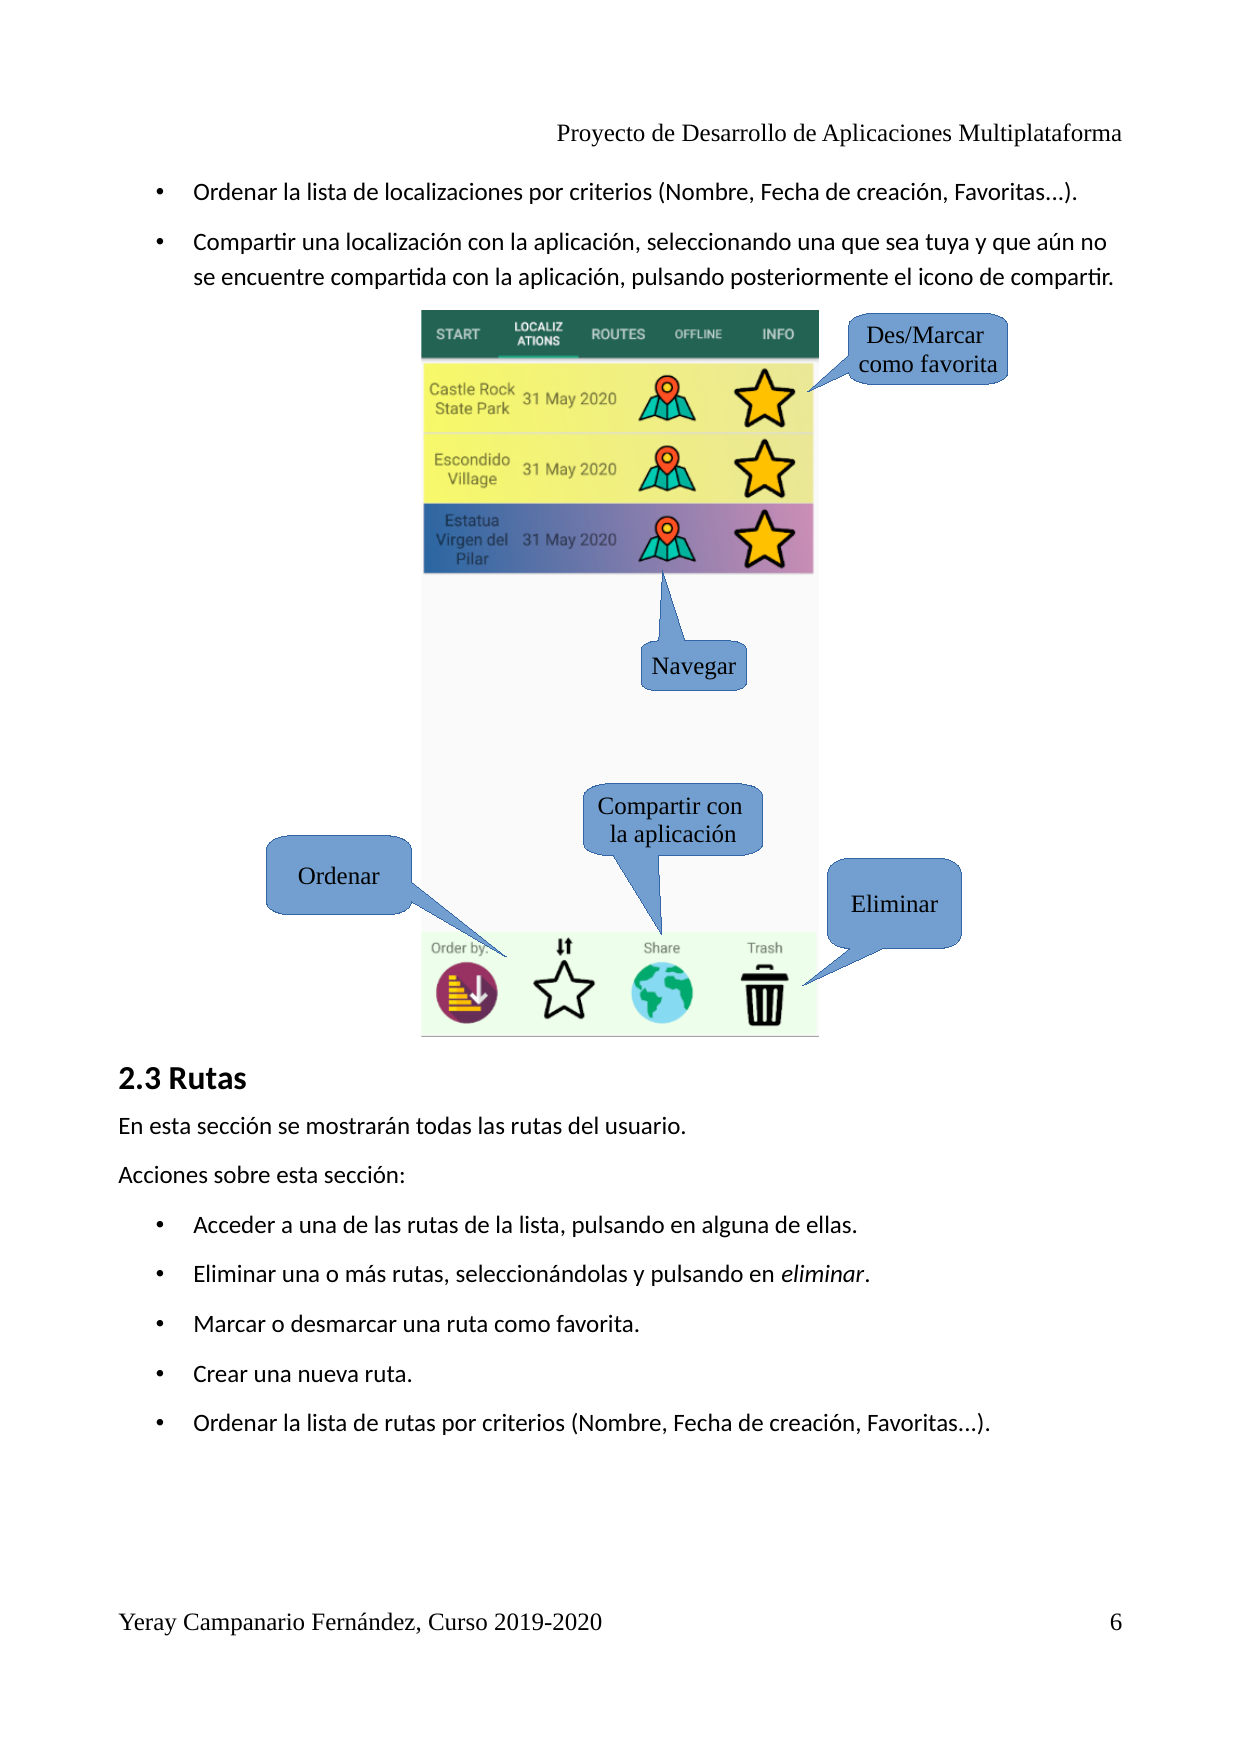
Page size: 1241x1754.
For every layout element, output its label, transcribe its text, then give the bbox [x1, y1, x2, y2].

text Acciones sobre esta sección: [118, 1159, 1122, 1190]
list Compartir una localización con la aplicación, seleccionando una que sea tuya y que aún no se encuentre compartida con la aplicación, pulsando posteriormente el icono de compartir. [156, 226, 1122, 291]
list Ordenar la lista de rutas por criterios (Nombre, Fecha de creación, Favoritas...). [156, 1407, 1122, 1438]
picture [421, 310, 819, 1037]
subtitle 2.3 Rutas [118, 1056, 1122, 1097]
list Crear una nueva ruta. [156, 1358, 1122, 1388]
text En esta sección se mostrarán todas las rutas del usuario. [118, 1110, 1122, 1140]
list Marcar o desmarcar una ruta como favorita. [156, 1308, 1122, 1339]
list Eliminar una o más rutas, seleccionándolas y pulsando en eliminar. [156, 1259, 1122, 1289]
list Ordenar la lista de localizaciones por criterios (Nombre, Fecha de creación, Favoritas...). [156, 176, 1122, 207]
list Acceder a una de las rutas de la lista, pulsando en alguna de ellas. [156, 1209, 1122, 1239]
